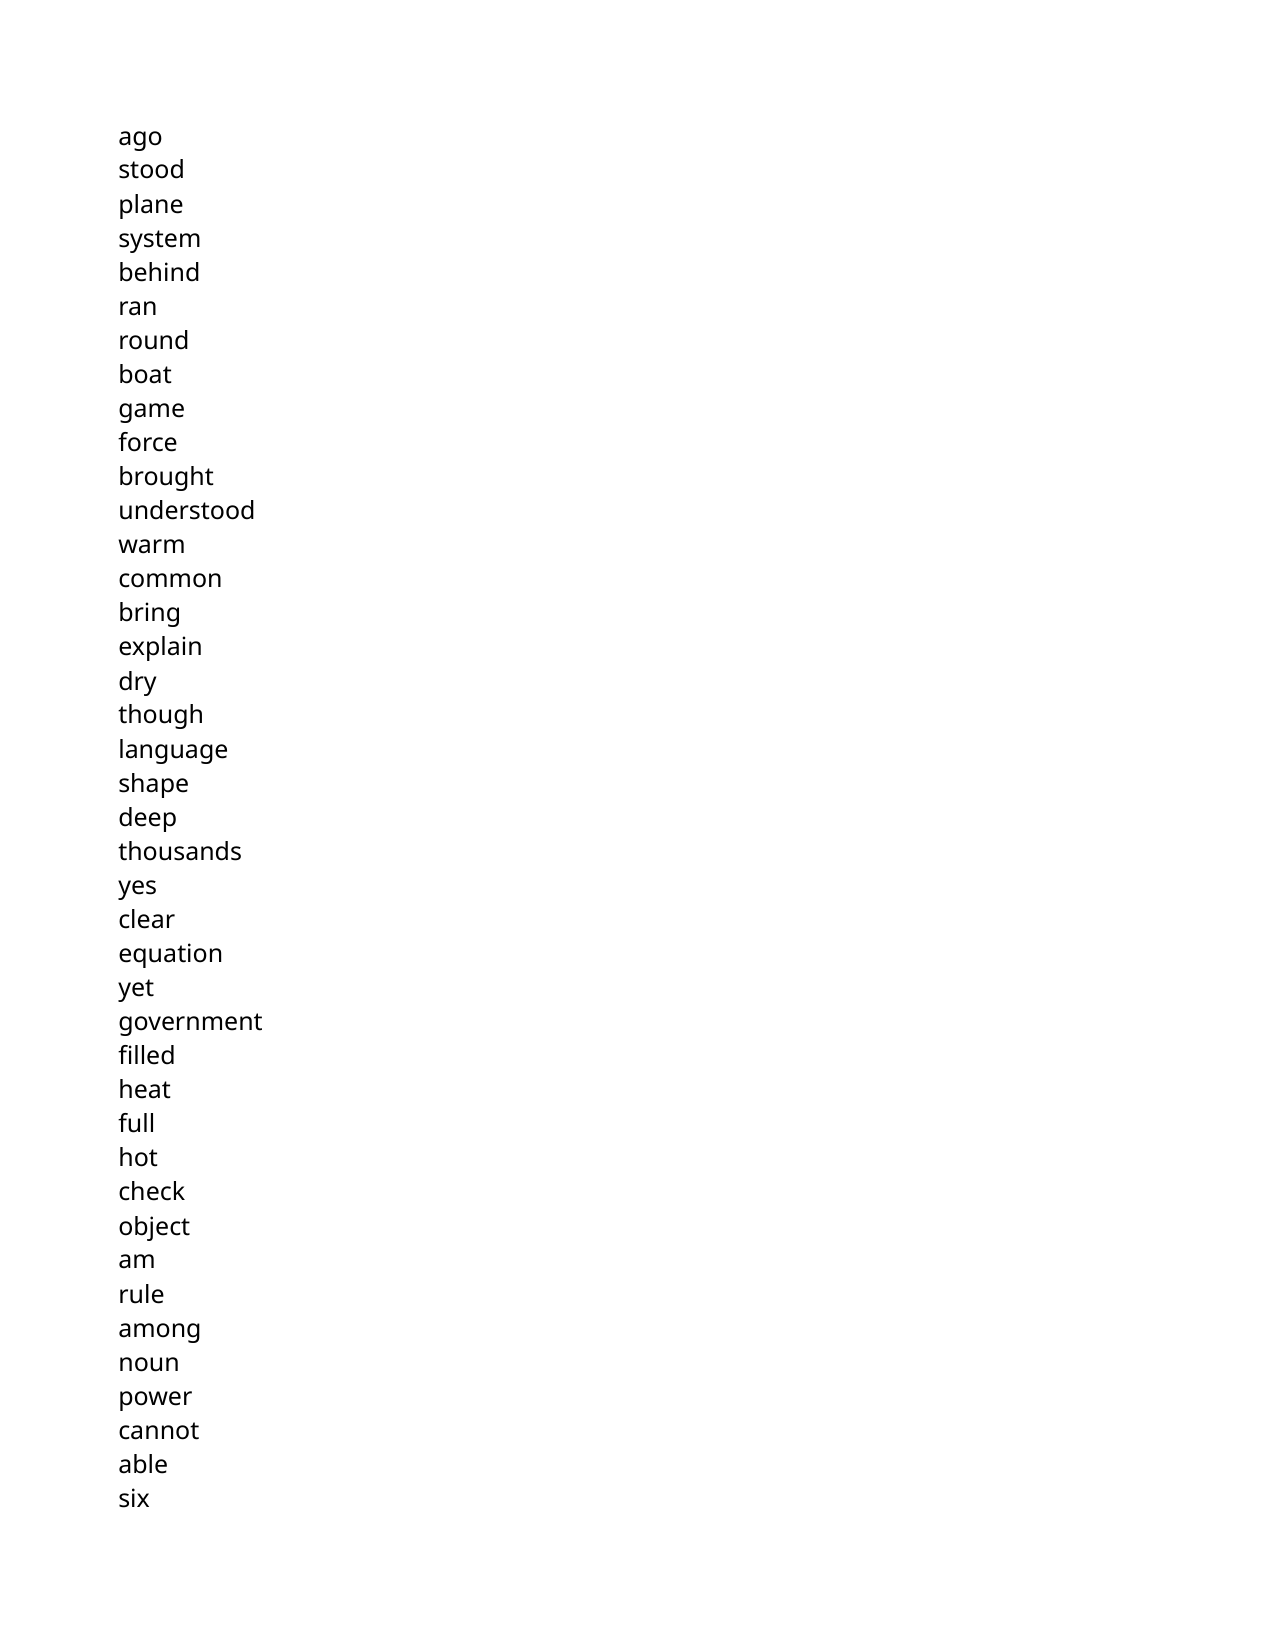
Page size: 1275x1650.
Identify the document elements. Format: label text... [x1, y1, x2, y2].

text cannot [118, 1412, 1157, 1447]
text full [118, 1106, 1157, 1140]
text able [118, 1447, 1157, 1481]
text equation [118, 936, 1157, 970]
text warm [118, 527, 1157, 561]
text am [118, 1242, 1157, 1276]
text common [118, 561, 1157, 595]
text yes [118, 867, 1157, 902]
text object [118, 1208, 1157, 1242]
text among [118, 1310, 1157, 1344]
text thousands [118, 833, 1157, 867]
text filled [118, 1038, 1157, 1072]
text clear [118, 902, 1157, 936]
text power [118, 1378, 1157, 1412]
text check [118, 1174, 1157, 1208]
text boat [118, 357, 1157, 391]
text system [118, 220, 1157, 254]
text government [118, 1004, 1157, 1038]
text behind [118, 254, 1157, 288]
text rule [118, 1276, 1157, 1310]
text plane [118, 186, 1157, 220]
text though [118, 697, 1157, 731]
text bring [118, 595, 1157, 629]
text stood [118, 152, 1157, 186]
text game [118, 391, 1157, 425]
text round [118, 322, 1157, 357]
text dry [118, 663, 1157, 697]
text ran [118, 288, 1157, 322]
text brought [118, 459, 1157, 493]
text ago [118, 118, 1157, 152]
text language [118, 731, 1157, 765]
text shape [118, 765, 1157, 799]
text force [118, 425, 1157, 459]
text understood [118, 493, 1157, 527]
text explain [118, 629, 1157, 663]
text deep [118, 799, 1157, 833]
text six [118, 1481, 1157, 1515]
text noun [118, 1344, 1157, 1378]
text yet [118, 970, 1157, 1004]
text heat [118, 1072, 1157, 1106]
text hot [118, 1140, 1157, 1174]
